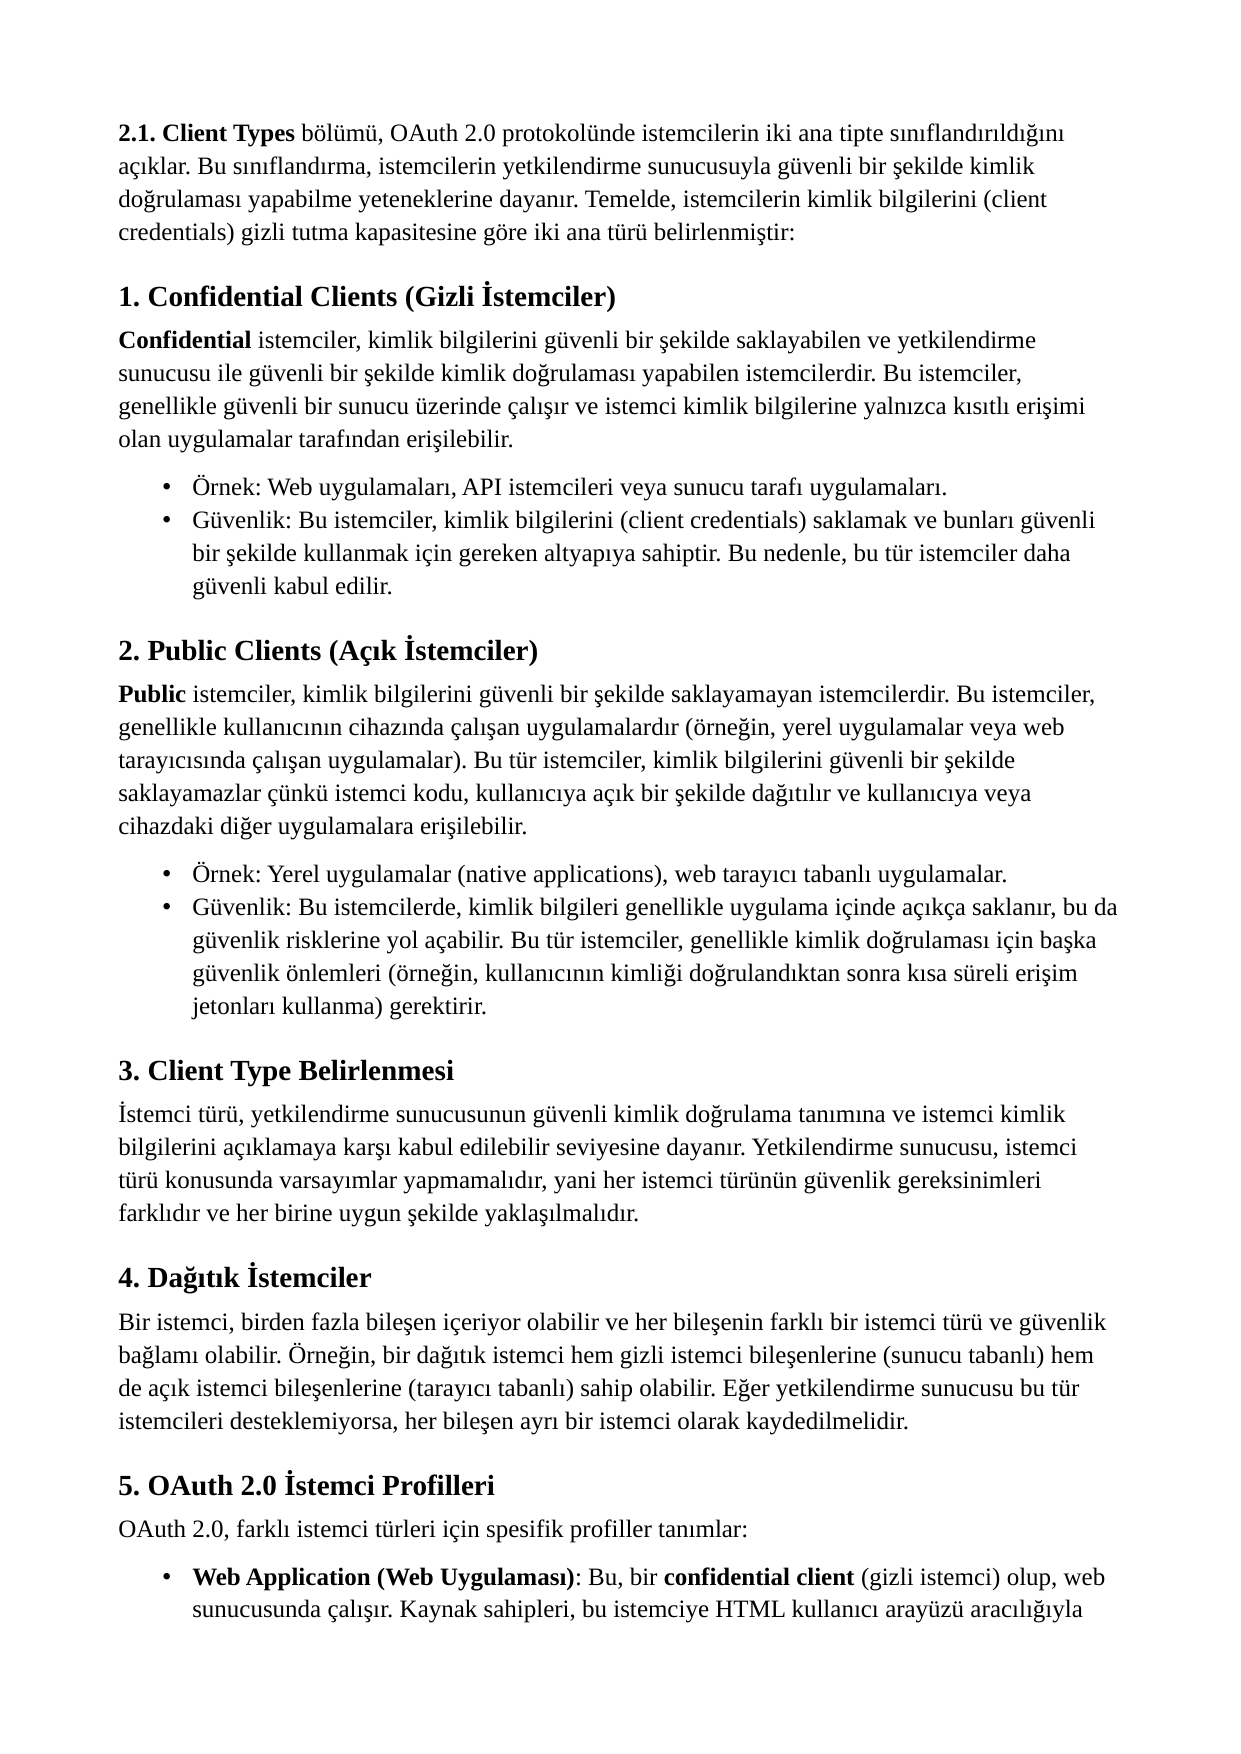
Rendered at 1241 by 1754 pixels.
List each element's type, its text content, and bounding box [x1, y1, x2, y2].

list Güvenlik: Bu istemcilerde, kimlik bilgileri genellikle uygulama içinde açıkça saklanır, bu da güvenlik risklerine yol açabilir. Bu tür istemciler, genellikle kimlik doğrulaması için başka güvenlik önlemleri (örneğin, kullanıcının kimliği doğrulandıktan sonra kısa süreli erişim jetonları kullanma) gerektirir. [162, 892, 1122, 1020]
subtitle 4. Dağıtık İstemciler [118, 1261, 1122, 1294]
list Örnek: Yerel uygulamalar (native applications), web tarayıcı tabanlı uygulamalar. [162, 859, 1122, 888]
list Web Application (Web Uygulaması): Bu, bir confidential client (gizli istemci) olup, web sunucusunda çalışır. Kaynak sahipleri, bu istemciye HTML kullanıcı arayüzü aracılığıyla [162, 1562, 1122, 1623]
list Güvenlik: Bu istemciler, kimlik bilgilerini (client credentials) saklamak ve bunları güvenli bir şekilde kullanmak için gereken altyapıya sahiptir. Bu nedenle, bu tür istemciler daha güvenli kabul edilir. [162, 505, 1122, 600]
subtitle 5. OAuth 2.0 İstemci Profilleri [118, 1468, 1122, 1501]
text İstemci türü, yetkilendirme sunucusunun güvenli kimlik doğrulama tanımına ve istemci kimlik bilgilerini açıklamaya karşı kabul edilebilir seviyesine dayanır. Yetkilendirme sunucusu, istemci türü konusunda varsayımlar yapmamalıdır, yani her istemci türünün güvenlik gereksinimleri farklıdır ve her birine uygun şekilde yaklaşılmalıdır. [118, 1099, 1122, 1227]
text 2.1. Client Types bölümü, OAuth 2.0 protokolünde istemcilerin iki ana tipte sınıflandırıldığını açıklar. Bu sınıflandırma, istemcilerin yetkilendirme sunucusuyla güvenli bir şekilde kimlik doğrulaması yapabilme yeteneklerine dayanır. Temelde, istemcilerin kimlik bilgilerini (client credentials) gizli tutma kapasitesine göre iki ana türü belirlenmiştir: [118, 118, 1122, 246]
subtitle 1. Confidential Clients (Gizli İstemciler) [118, 279, 1122, 313]
subtitle 2. Public Clients (Açık İstemciler) [118, 633, 1122, 667]
text Bir istemci, birden fazla bileşen içeriyor olabilir ve her bileşenin farklı bir istemci türü ve güvenlik bağlamı olabilir. Örneğin, bir dağıtık istemci hem gizli istemci bileşenlerine (sunucu tabanlı) hem de açık istemci bileşenlerine (tarayıcı tabanlı) sahip olabilir. Eğer yetkilendirme sunucusu bu tür istemcileri desteklemiyorsa, her bileşen ayrı bir istemci olarak kaydedilmelidir. [118, 1307, 1122, 1434]
subtitle 3. Client Type Belirlenmesi [118, 1053, 1122, 1087]
text OAuth 2.0, farklı istemci türleri için spesifik profiller tanımlar: [118, 1514, 1122, 1543]
text Confidential istemciler, kimlik bilgilerini güvenli bir şekilde saklayabilen ve yetkilendirme sunucusu ile güvenli bir şekilde kimlik doğrulaması yapabilen istemcilerdir. Bu istemciler, genellikle güvenli bir sunucu üzerinde çalışır ve istemci kimlik bilgilerine yalnızca kısıtlı erişimi olan uygulamalar tarafından erişilebilir. [118, 325, 1122, 453]
list Örnek: Web uygulamaları, API istemcileri veya sunucu tarafı uygulamaları. [162, 472, 1122, 501]
text Public istemciler, kimlik bilgilerini güvenli bir şekilde saklayamayan istemcilerdir. Bu istemciler, genellikle kullanıcının cihazında çalışan uygulamalardır (örneğin, yerel uygulamalar veya web tarayıcısında çalışan uygulamalar). Bu tür istemciler, kimlik bilgilerini güvenli bir şekilde saklayamazlar çünkü istemci kodu, kullanıcıya açık bir şekilde dağıtılır ve kullanıcıya veya cihazdaki diğer uygulamalara erişilebilir. [118, 679, 1122, 840]
